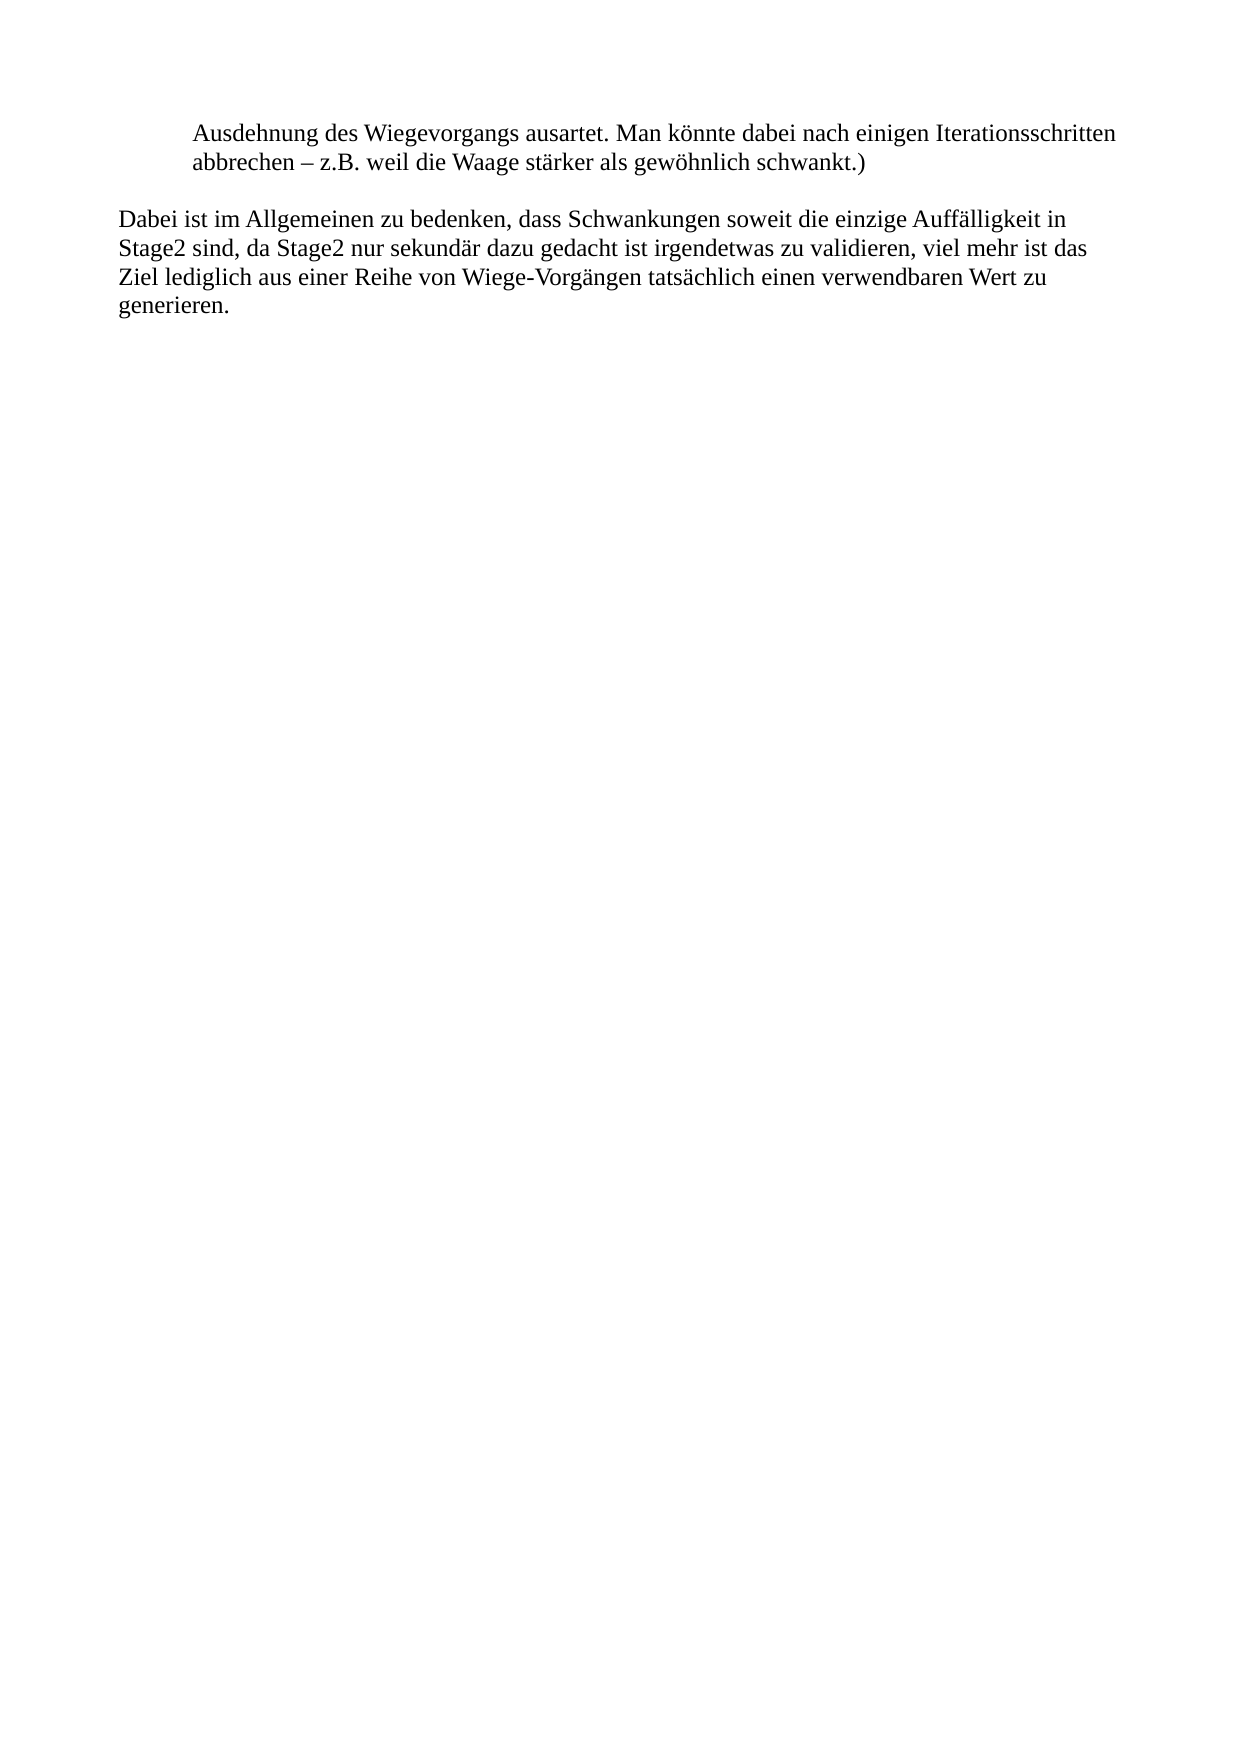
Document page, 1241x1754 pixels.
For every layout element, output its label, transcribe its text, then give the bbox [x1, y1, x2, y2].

text Ausdehnung des Wiegevorgangs ausartet. Man könnte dabei nach einigen Iterationsschritten abbrechen – z.B. weil die Waage stärker als gewöhnlich schwankt.) [118, 118, 1122, 176]
text Dabei ist im Allgemeinen zu bedenken, dass Schwankungen soweit die einzige Auffälligkeit in Stage2 sind, da Stage2 nur sekundär dazu gedacht ist irgendetwas zu validieren, viel mehr ist das Ziel lediglich aus einer Reihe von Wiege-Vorgängen tatsächlich einen verwendbaren Wert zu generieren. [118, 204, 1122, 319]
